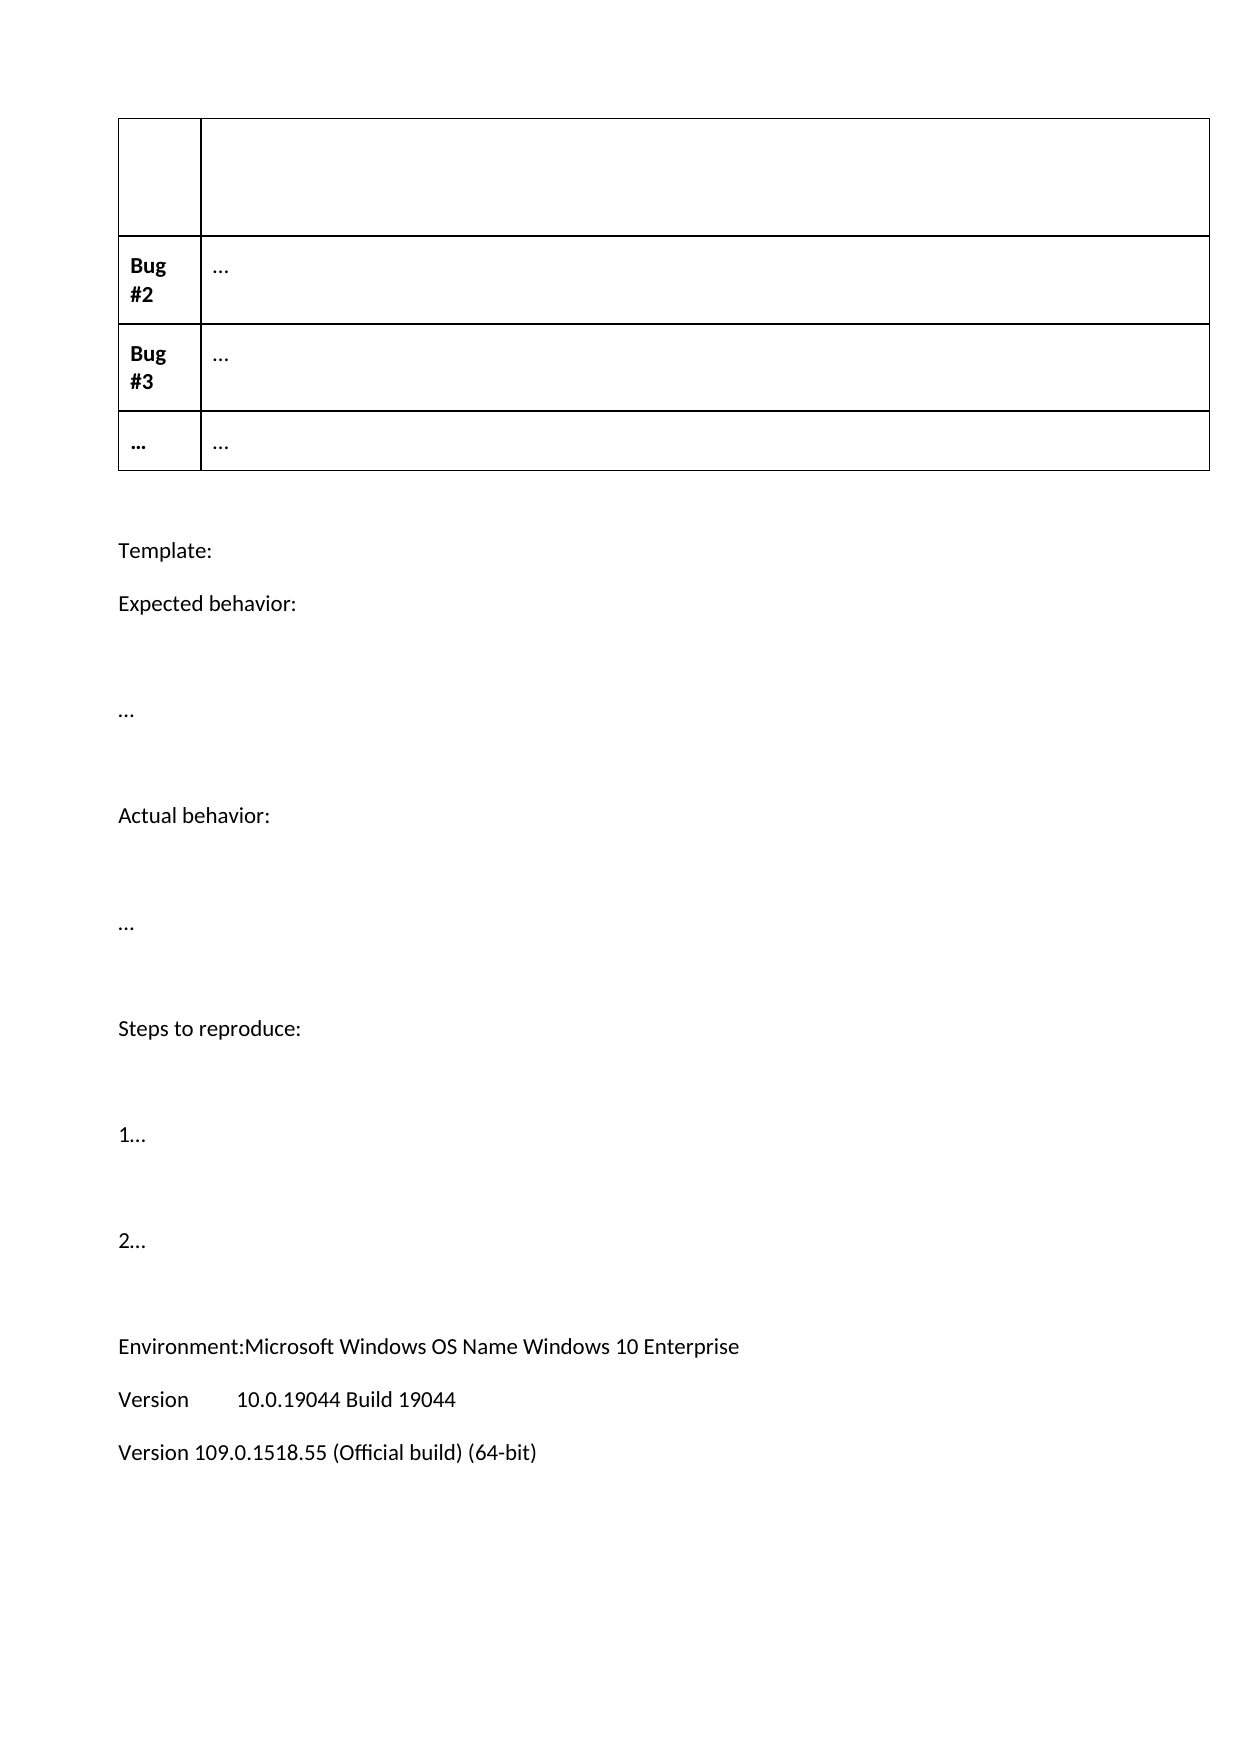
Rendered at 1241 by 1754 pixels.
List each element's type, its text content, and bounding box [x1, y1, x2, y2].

text Actual behavior: [118, 802, 1122, 829]
text … [118, 696, 1122, 723]
text Template: [118, 536, 1122, 564]
text Expected behavior: [118, 589, 1122, 617]
text Version 109.0.1518.55 (Official build) (64-bit) [118, 1438, 1122, 1466]
text Version 10.0.19044 Build 19044 [118, 1385, 1122, 1413]
table_cell … [119, 412, 200, 470]
table_cell [202, 119, 1209, 235]
text Steps to reproduce: [118, 1014, 1122, 1042]
table_cell … [202, 412, 1209, 470]
text 2… [118, 1226, 1122, 1254]
table_cell Bug #2 [119, 237, 200, 323]
text … [118, 908, 1122, 936]
table_cell … [202, 325, 1209, 410]
text Environment:Microsoft Windows OS Name Windows 10 Enterprise [118, 1332, 1122, 1360]
table_cell Bug #3 [119, 325, 200, 410]
table_cell [119, 119, 200, 235]
text 1… [118, 1120, 1122, 1148]
table_cell … [202, 237, 1209, 323]
